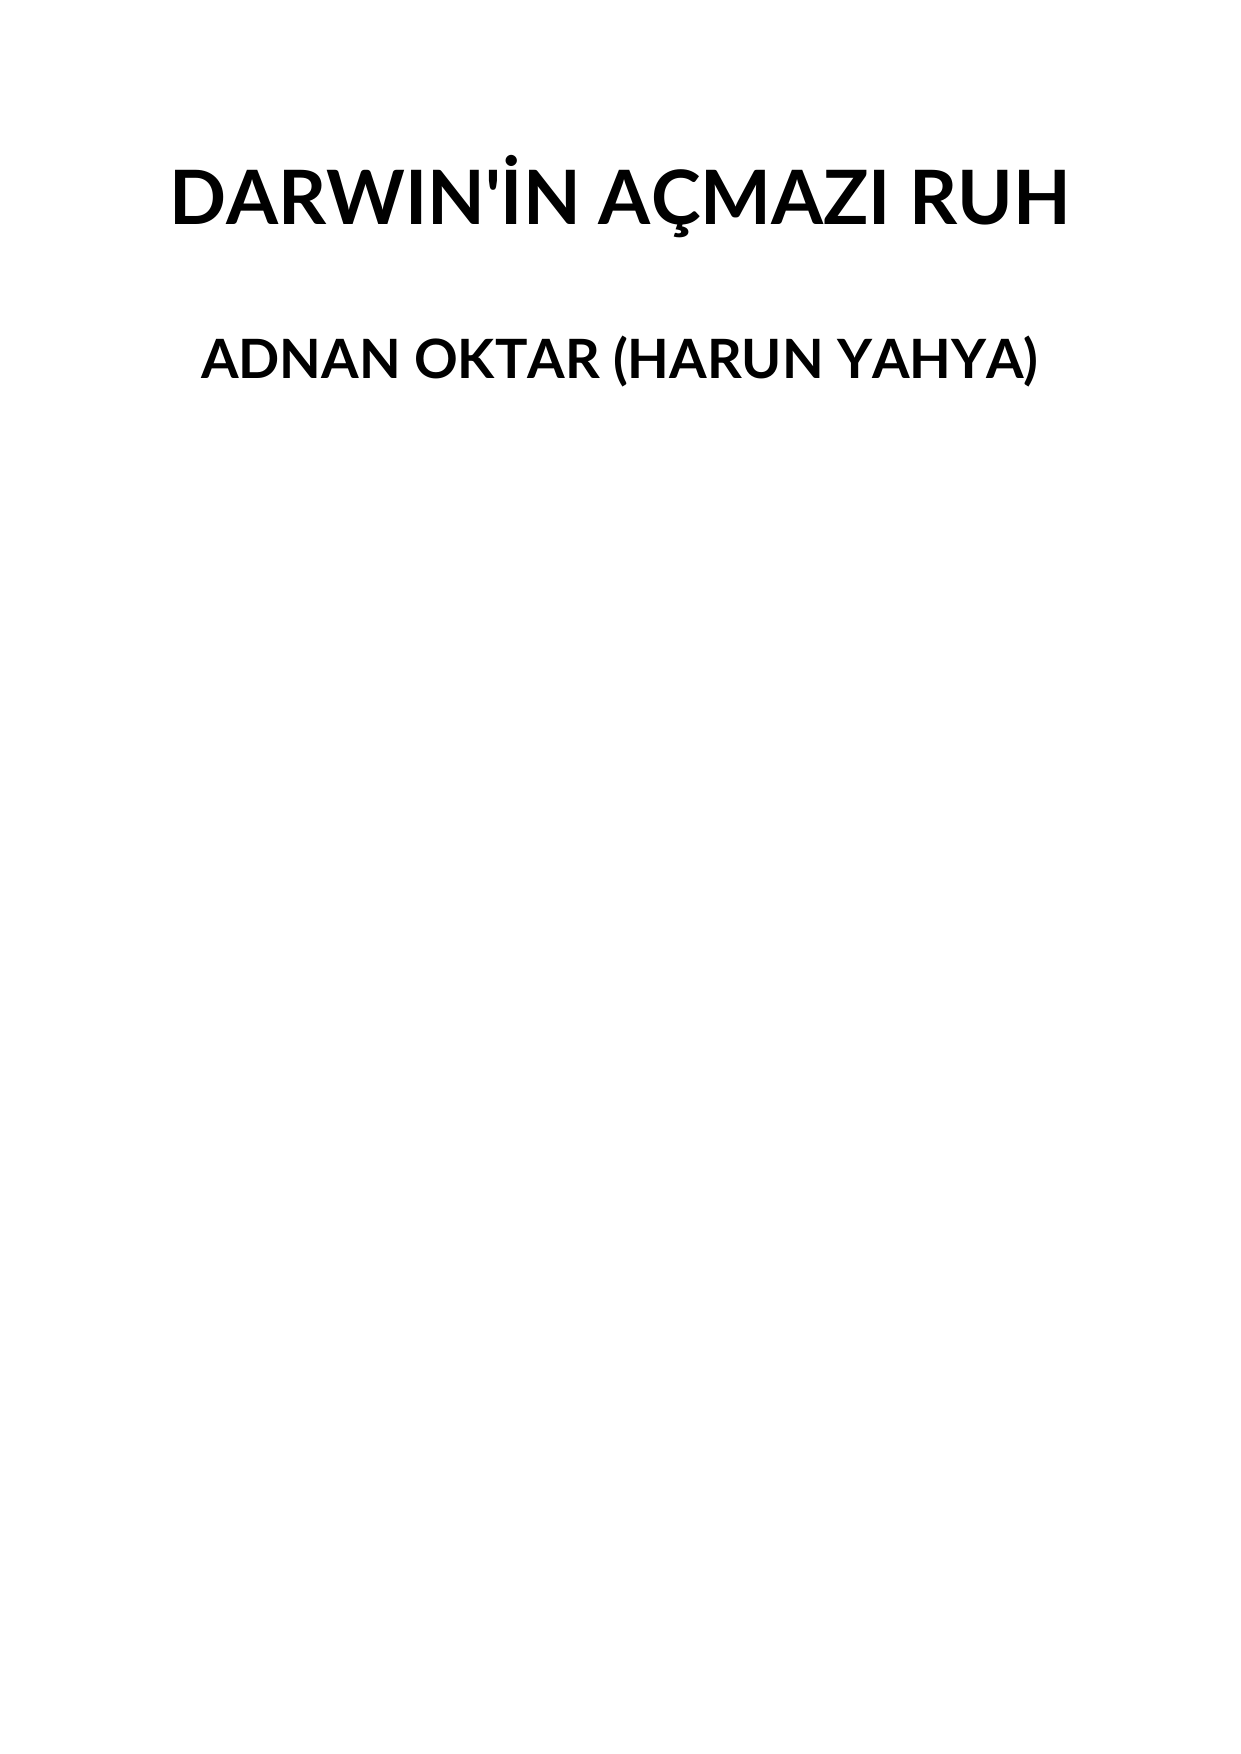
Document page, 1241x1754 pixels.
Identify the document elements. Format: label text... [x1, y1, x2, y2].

subtitle DARWIN'İN AÇMAZI RUH [75, 150, 1165, 240]
text ADNAN OKTAR (HARUN YAHYA) [75, 325, 1165, 390]
